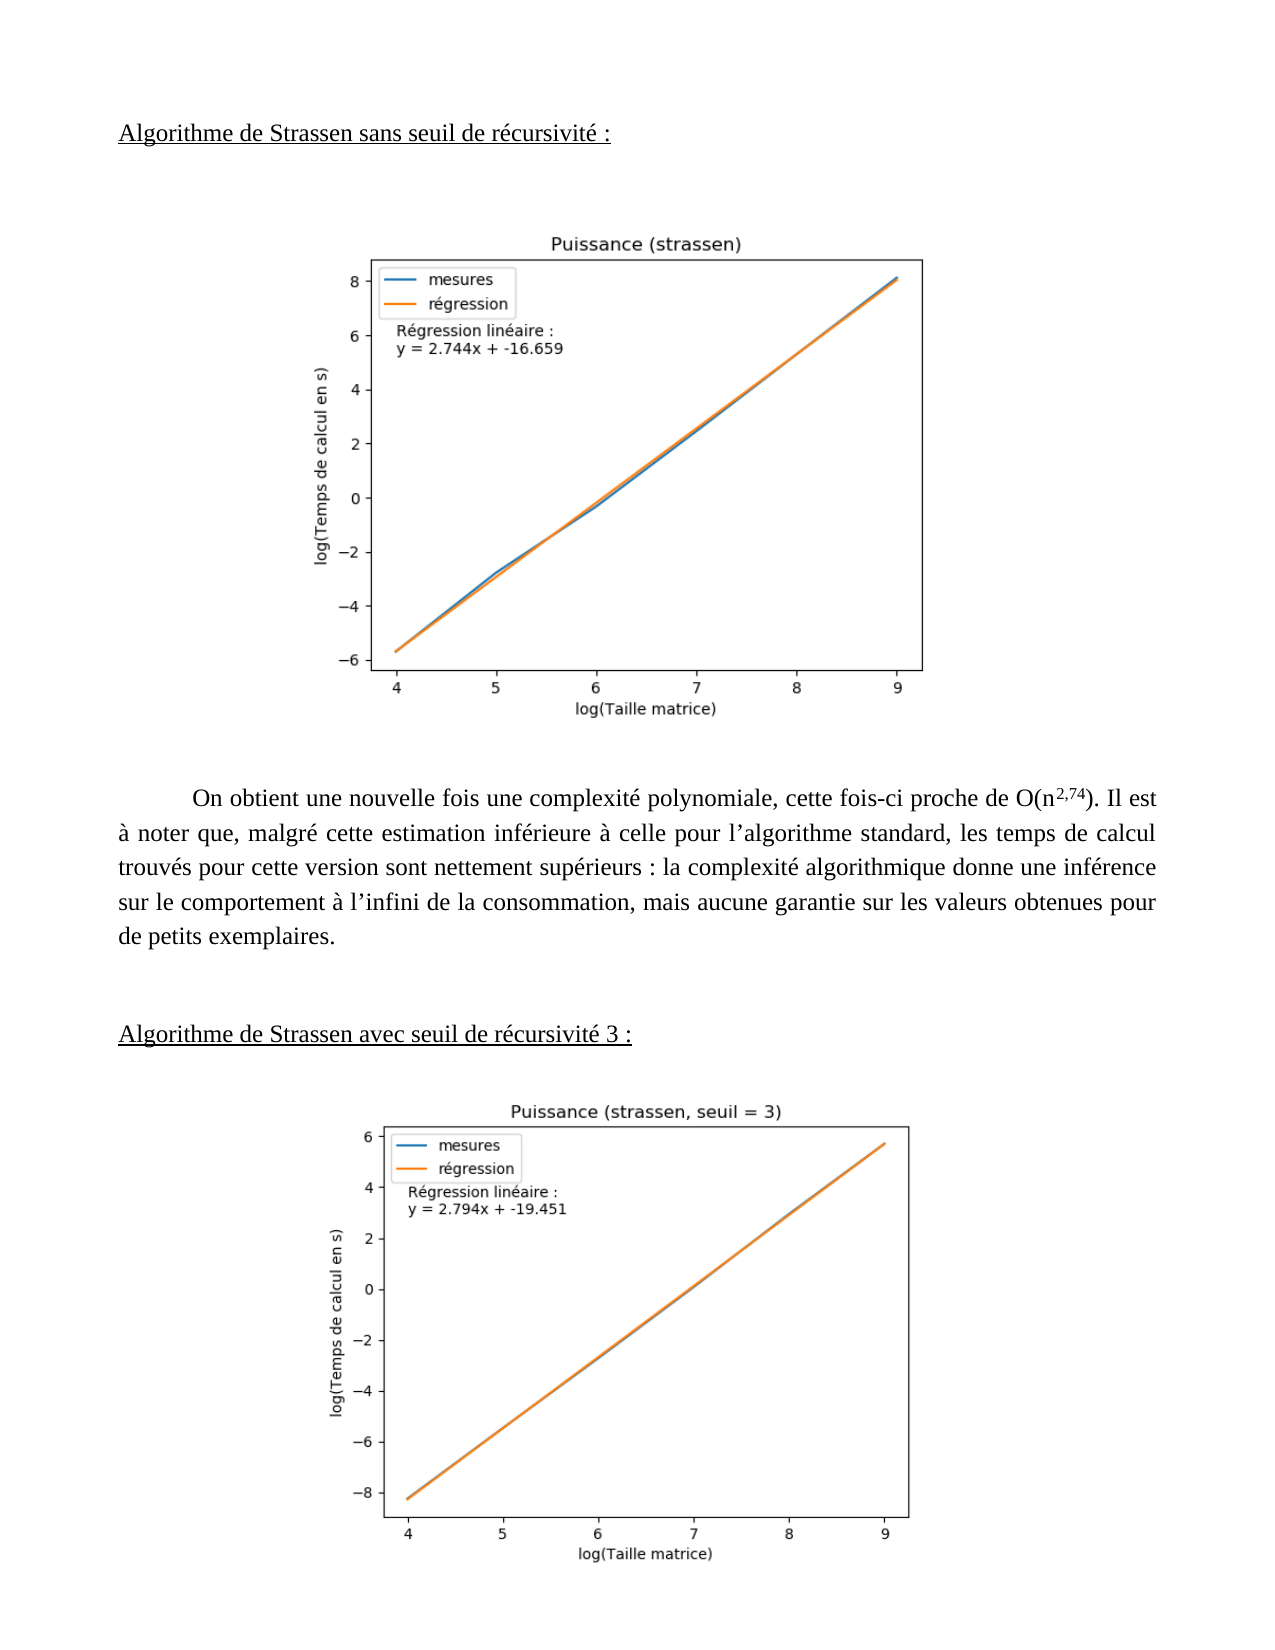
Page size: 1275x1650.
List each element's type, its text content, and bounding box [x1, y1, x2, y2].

subtitle Algorithme de Strassen sans seuil de récursivité : [118, 118, 1157, 147]
text Algorithme de Strassen avec seuil de récursivité 3 : [118, 1019, 1157, 1048]
picture [299, 1065, 976, 1573]
picture [282, 196, 993, 729]
text On obtient une nouvelle fois une complexité polynomiale, cette fois-ci proche de O(n2,74). Il est à noter que, malgré cette estimation inférieure à celle pour l’algorithme standard, les temps de calcul trouvés pour cette version sont nettement supérieurs : la complexité algorithmique donne une inférence sur le comportement à l’infini de la consommation, mais aucune garantie sur les valeurs obtenues pour de petits exemplaires. [118, 783, 1157, 950]
